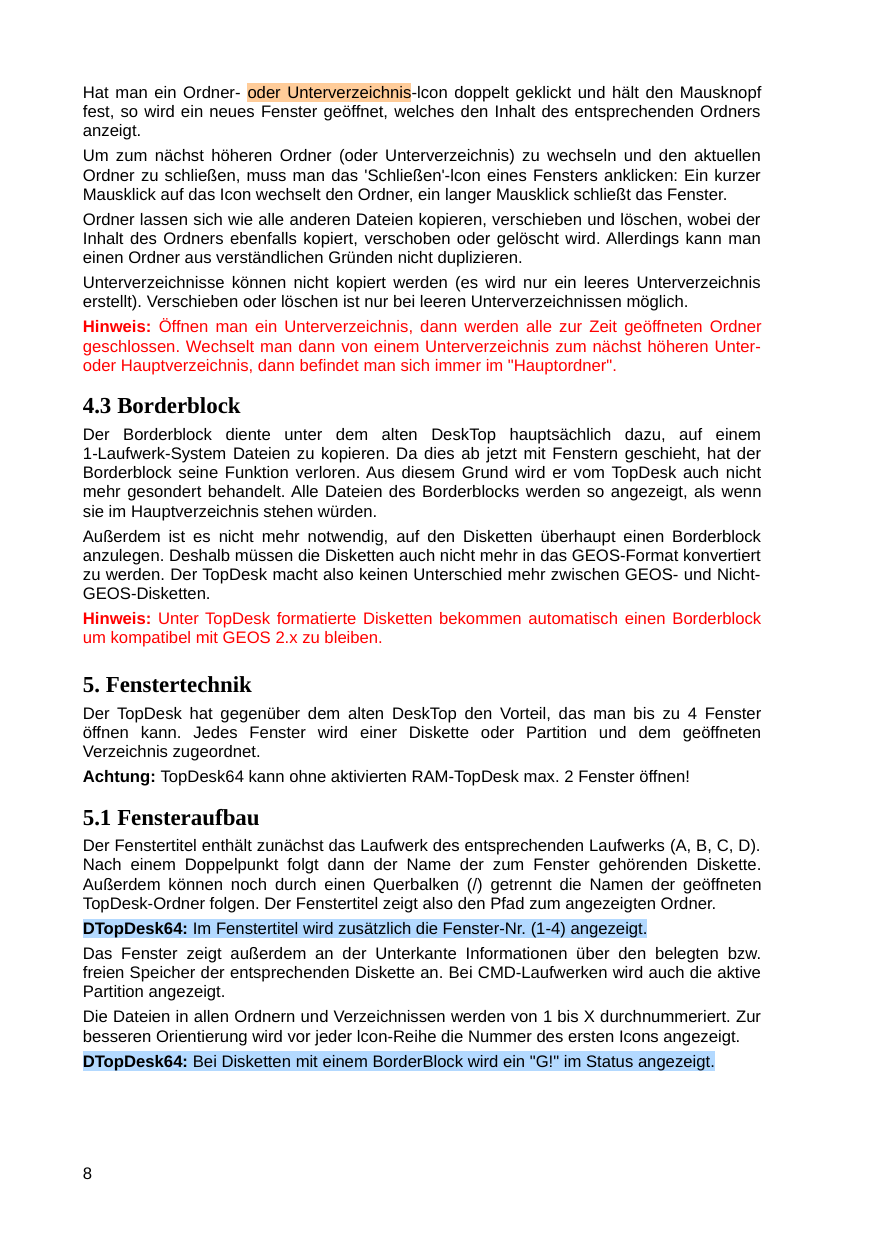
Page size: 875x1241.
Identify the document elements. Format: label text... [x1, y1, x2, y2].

text Das Fenster zeigt außerdem an der Unterkante Informationen über den belegten bzw. freien Speicher der entsprechenden Diskette an. Bei CMD-Laufwerken wird auch die aktive Partition angezeigt. [83, 944, 762, 1001]
text Achtung: TopDesk64 kann ohne aktivierten RAM-TopDesk max. 2 Fenster öffnen! [83, 767, 762, 786]
subtitle 5. Fenstertechnik [83, 671, 762, 697]
text Der TopDesk hat gegenüber dem alten DeskTop den Vorteil, das man bis zu 4 Fenster öffnen kann. Jedes Fenster wird einer Diskette oder Partition und dem geöffneten Verzeichnis zugeordnet. [83, 703, 762, 761]
text DTopDesk64: Im Fenstertitel wird zusätzlich die Fenster-Nr. (1-4) angezeigt. [647, 919, 762, 938]
text Ordner lassen sich wie alle anderen Dateien kopieren, verschieben und löschen, wobei der Inhalt des Ordners ebenfalls kopiert, verschoben oder gelöscht wird. Allerdings kann man einen Ordner aus verständlichen Gründen nicht duplizieren. [83, 209, 762, 267]
text Der Borderblock diente unter dem alten DeskTop hauptsächlich dazu, auf einem 1‑Laufwerk-System Dateien zu kopieren. Da dies ab jetzt mit Fenstern geschieht, hat der Borderblock seine Funktion verloren. Aus diesem Grund wird er vom TopDesk auch nicht mehr gesondert behandelt. Alle Dateien des Borderblocks werden so angezeigt, als wenn sie im Hauptverzeichnis stehen würden. [83, 425, 762, 521]
text Unterverzeichnisse können nicht kopiert werden (es wird nur ein leeres Unterverzeichnis erstellt). Verschieben oder löschen ist nur bei leeren Unterverzeichnissen möglich. [83, 273, 762, 311]
subtitle 4.3 Borderblock [83, 392, 762, 419]
text Außerdem ist es nicht mehr notwendig, auf den Disketten überhaupt einen Borderblock anzulegen. Deshalb müssen die Disketten auch nicht mehr in das GEOS-Format konvertiert zu werden. Der TopDesk macht also keinen Unterschied mehr zwischen GEOS- und Nicht-GEOS-Disketten. [83, 527, 762, 603]
text Hinweis: Öffnen man ein Unterverzeichnis, dann werden alle zur Zeit geöffneten Ordner geschlossen. Wechselt man dann von einem Unterverzeichnis zum nächst höheren Unter- oder Hauptverzeichnis, dann befindet man sich immer im "Hauptordner". [83, 317, 762, 375]
text Hinweis: Unter TopDesk formatierte Disketten bekommen automatisch einen Borderblock um kompatibel mit GEOS 2.x zu bleiben. [83, 609, 762, 647]
text Der Fenstertitel enthält zunächst das Laufwerk des entsprechenden Laufwerks (A, B, C, D). Nach einem Doppelpunkt folgt dann der Name der zum Fenster gehörenden Diskette. Außerdem können noch durch einen Querbalken (/) getrennt die Namen der geöffneten TopDesk-Ordner folgen. Der Fenstertitel zeigt also den Pfad zum angezeigten Ordner. [83, 836, 762, 913]
text Um zum nächst höheren Ordner (oder Unterverzeichnis) zu wechseln und den aktuellen Ordner zu schließen, muss man das 'Schließen'-lcon eines Fensters anklicken: Ein kurzer Mausklick auf das Icon wechselt den Ordner, ein langer Mausklick schließt das Fenster. [83, 146, 762, 204]
text Hat man ein Ordner- oder Unterverzeichnis-lcon doppelt geklickt und hält den Mausknopf fest, so wird ein neues Fenster geöffnet, welches den Inhalt des entsprechenden Ordners anzeigt. [83, 83, 762, 140]
subtitle 5.1 Fensteraufbau [83, 804, 762, 830]
text Die Dateien in allen Ordnern und Verzeichnissen werden von 1 bis X durchnummeriert. Zur besseren Orientierung wird vor jeder lcon-Reihe die Nummer des ersten Icons angezeigt. [83, 1007, 762, 1046]
